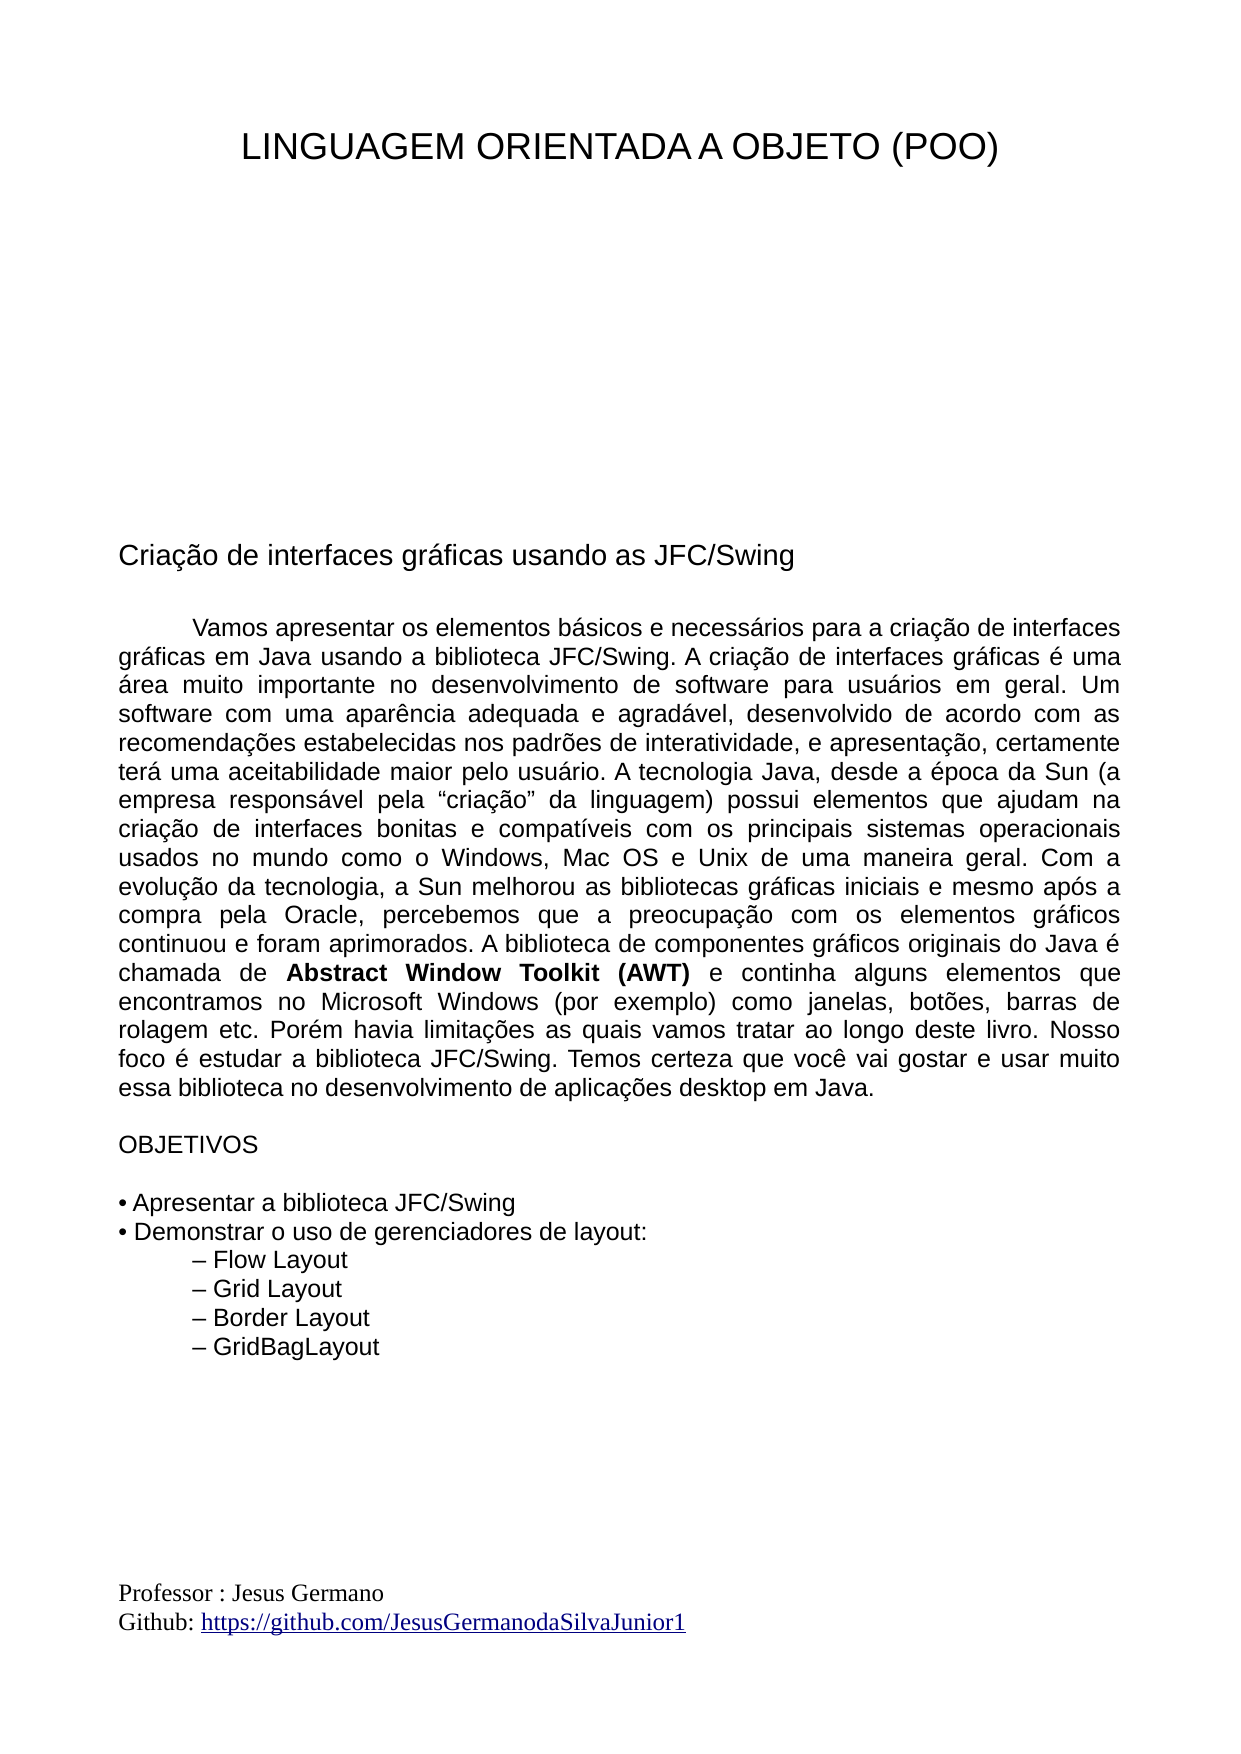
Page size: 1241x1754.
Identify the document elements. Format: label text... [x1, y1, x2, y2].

text Vamos apresentar os elementos básicos e necessários para a criação de interfaces gráficas em Java usando a biblioteca JFC/Swing. A criação de interfaces gráficas é uma área muito importante no desenvolvimento de software para usuários em geral. Um software com uma aparência adequada e agradável, desenvolvido de acordo com as recomendações estabelecidas nos padrões de interatividade, e apresentação, certamente terá uma aceitabilidade maior pelo usuário. A tecnologia Java, desde a época da Sun (a empresa responsável pela “criação” da linguagem) possui elementos que ajudam na criação de interfaces bonitas e compatíveis com os principais sistemas operacionais usados no mundo como o Windows, Mac OS e Unix de uma maneira geral. Com a evolução da tecnologia, a Sun melhorou as bibliotecas gráficas iniciais e mesmo após a compra pela Oracle, percebemos que a preocupação com os elementos gráficos continuou e foram aprimorados. A biblioteca de componentes gráficos originais do Java é chamada de Abstract Window Toolkit (AWT) e continha alguns elementos que encontramos no Microsoft Windows (por exemplo) como janelas, botões, barras de rolagem etc. Porém havia limitações as quais vamos tratar ao longo deste livro. Nosso foco é estudar a biblioteca JFC/Swing. Temos certeza que você vai gostar e usar muito essa biblioteca no desenvolvimento de aplicações desktop em Java. [118, 613, 1122, 1102]
text • Apresentar a biblioteca JFC/Swing [118, 1188, 1122, 1217]
text – Border Layout [118, 1303, 1122, 1332]
text – Grid Layout [118, 1274, 1122, 1303]
text – GridBagLayout [118, 1332, 1122, 1361]
text • Demonstrar o uso de gerenciadores de layout: [118, 1217, 1122, 1246]
text – Flow Layout [118, 1246, 1122, 1274]
subtitle Criação de interfaces gráficas usando as JFC/Swing [118, 538, 1122, 572]
text OBJETIVOS [118, 1131, 1122, 1159]
